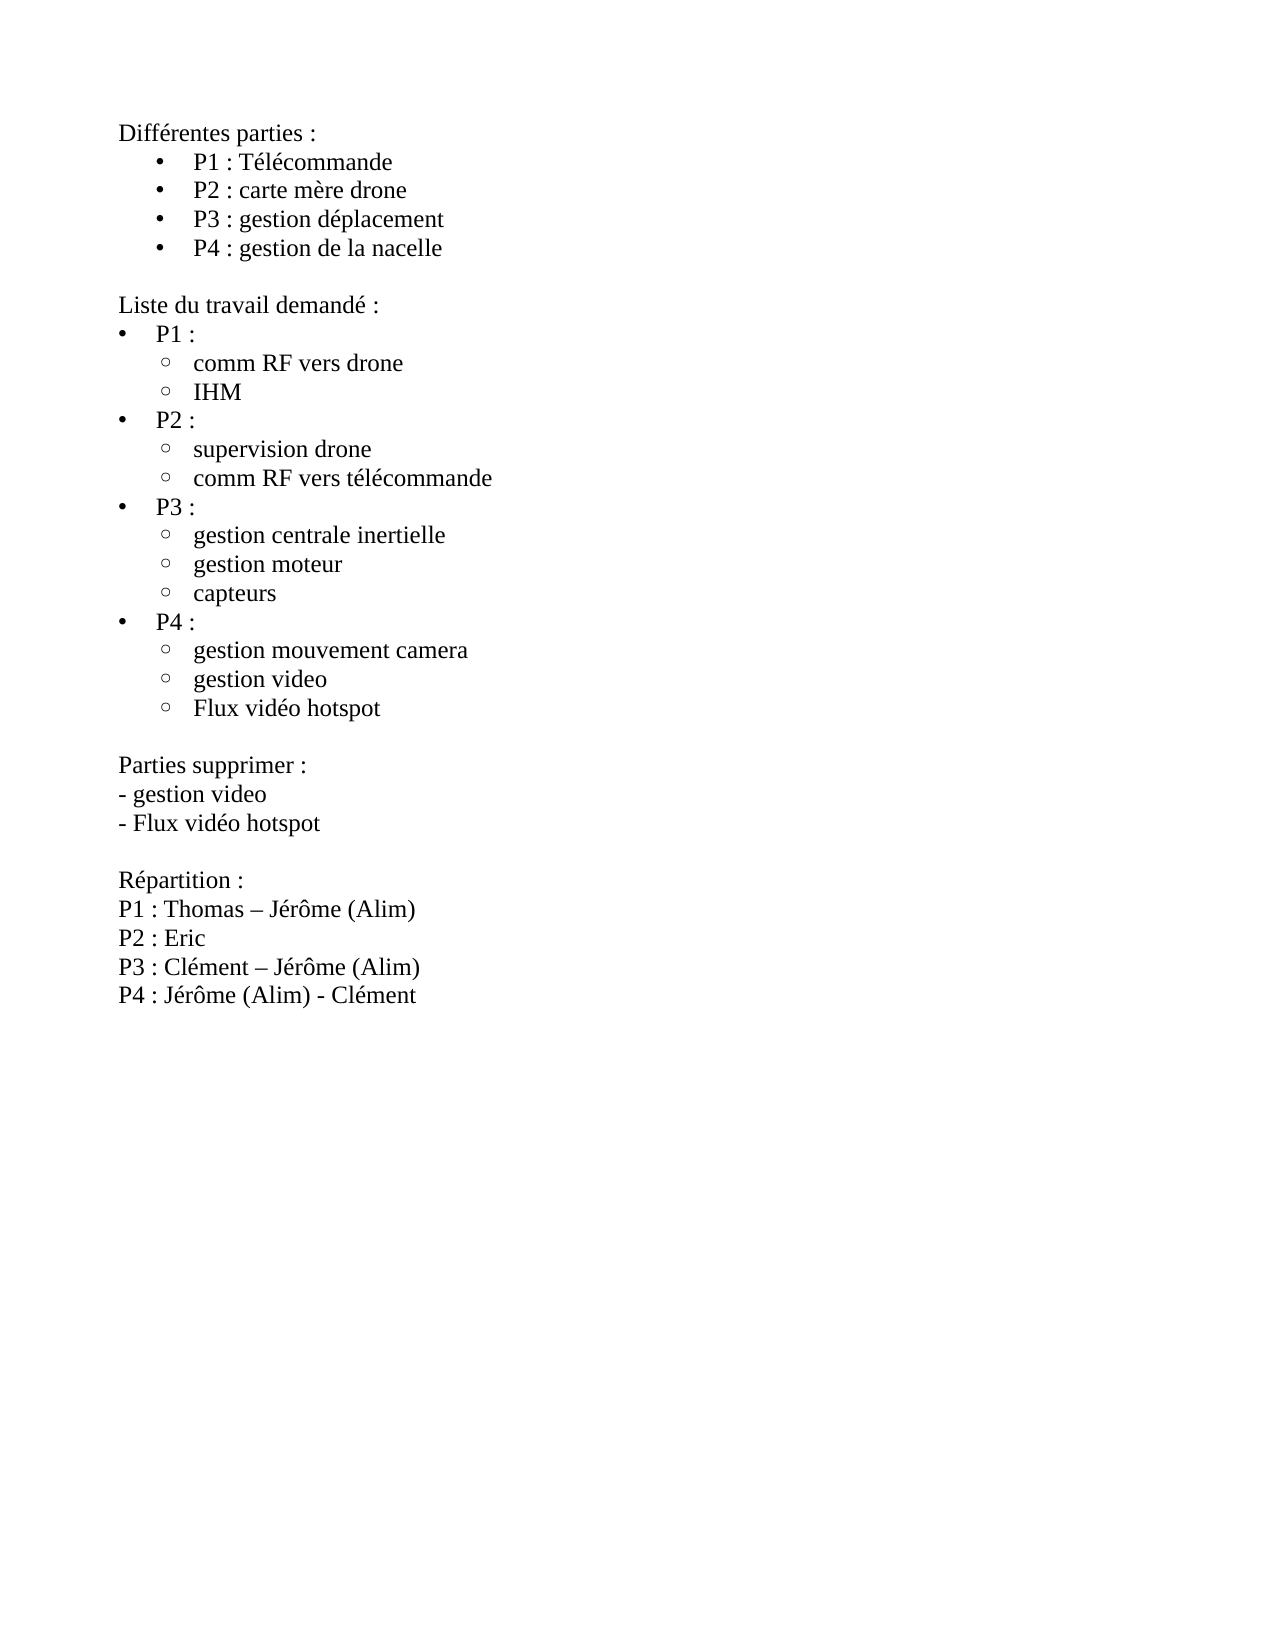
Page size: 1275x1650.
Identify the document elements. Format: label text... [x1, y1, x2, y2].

text Liste du travail demandé : [118, 291, 1157, 319]
list P4 : [118, 607, 1157, 636]
list P1 : [118, 319, 1157, 348]
text P2 : Eric [118, 923, 1157, 952]
text P3 : Clément – Jérôme (Alim) [118, 952, 1157, 981]
text Parties supprimer : [118, 751, 1157, 779]
text P1 : Thomas – Jérôme (Alim) [118, 894, 1157, 923]
list P2 : [118, 406, 1157, 434]
list gestion video [156, 664, 1157, 693]
list Flux vidéo hotspot [156, 693, 1157, 722]
text Différentes parties : [118, 118, 1157, 147]
list comm RF vers télécommande [156, 463, 1157, 492]
list gestion mouvement camera [156, 636, 1157, 664]
list P4 : gestion de la nacelle [156, 233, 1157, 262]
list P2 : carte mère drone [156, 176, 1157, 204]
text - Flux vidéo hotspot [118, 808, 1157, 837]
list gestion moteur [156, 549, 1157, 578]
text P4 : Jérôme­ (Alim) - Clément [118, 981, 1157, 1009]
list gestion centrale inertielle [156, 521, 1157, 549]
text Répartition : [118, 866, 1157, 894]
list P3 : [118, 492, 1157, 521]
list P3 : gestion déplacement [156, 204, 1157, 233]
list P1 : Télécommande [156, 147, 1157, 176]
list capteurs [156, 578, 1157, 607]
list comm RF vers drone [156, 348, 1157, 377]
text - gestion video [118, 779, 1157, 808]
list IHM [156, 377, 1157, 406]
list supervision drone [156, 434, 1157, 463]
